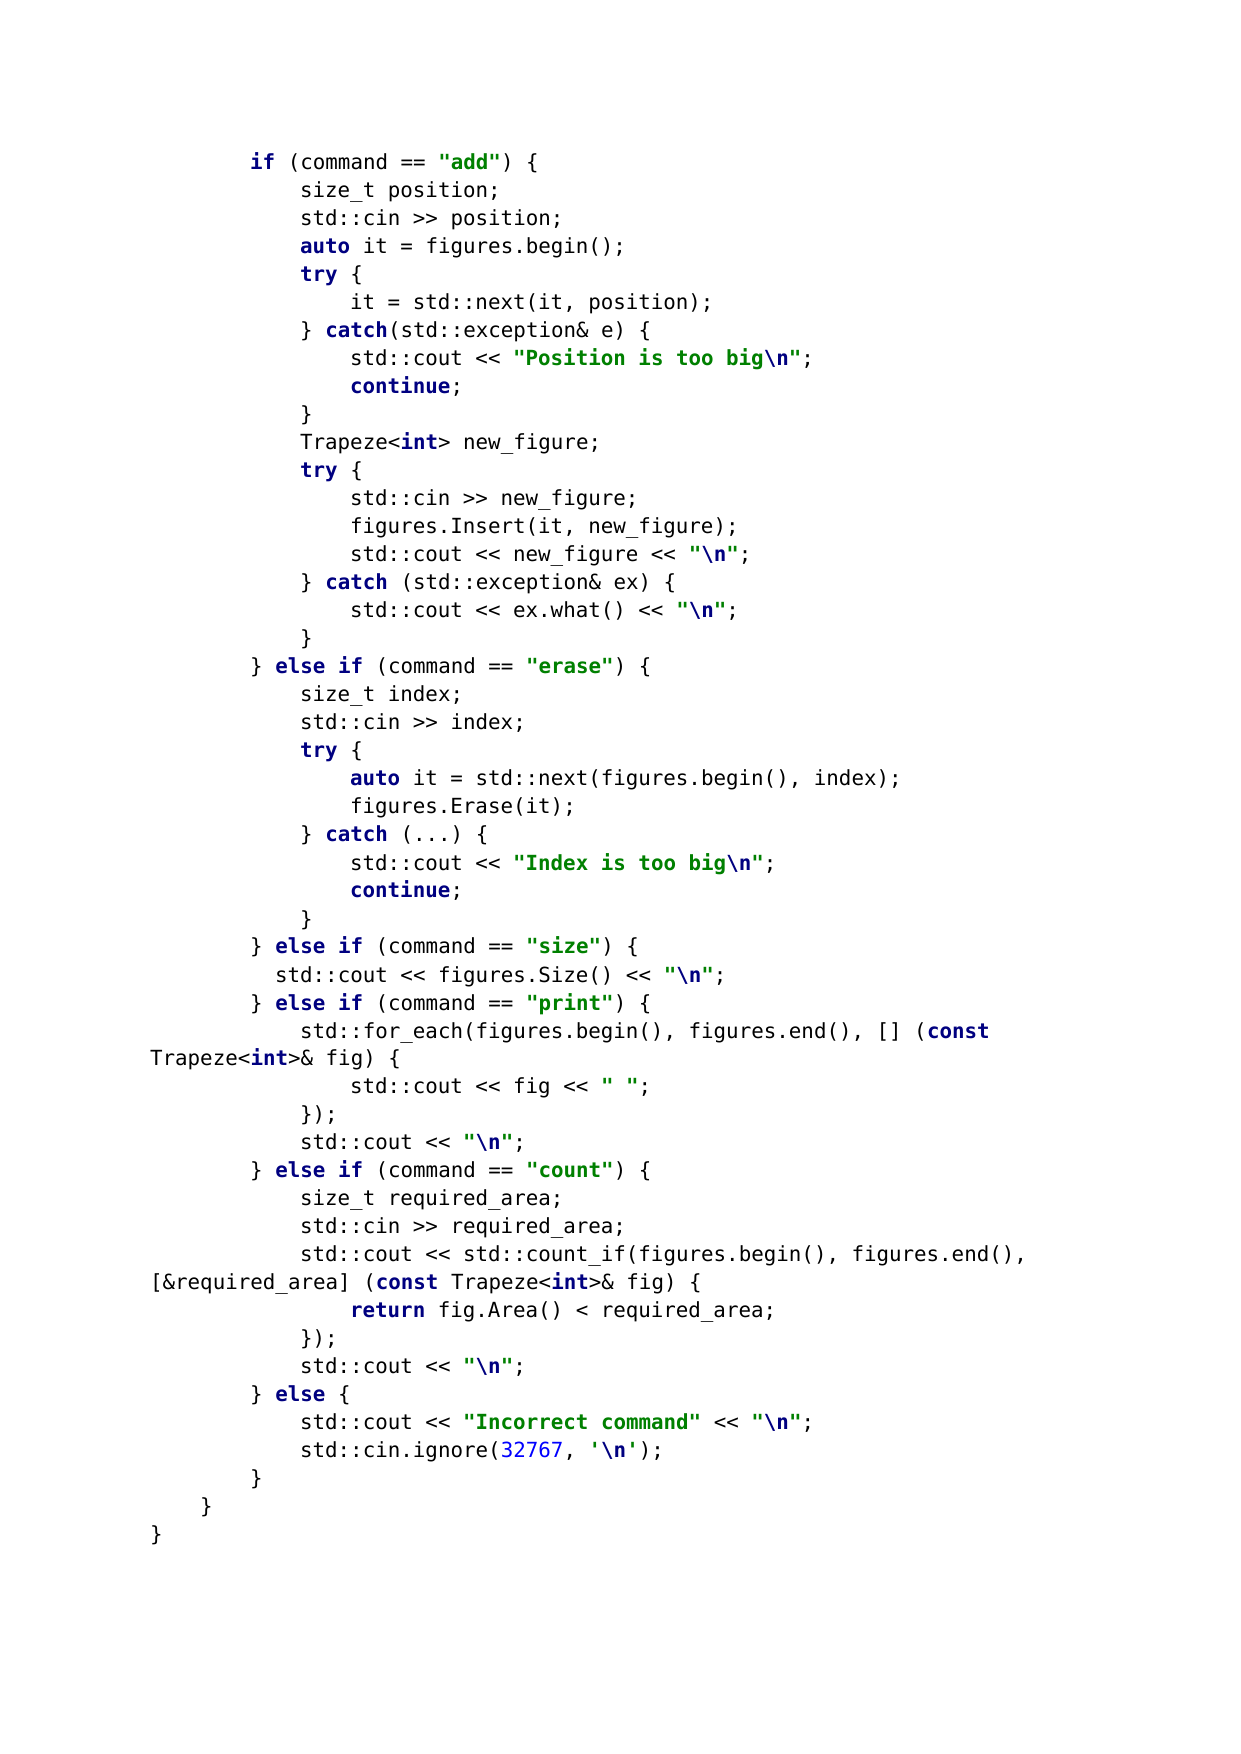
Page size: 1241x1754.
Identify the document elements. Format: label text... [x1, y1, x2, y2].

text } else if (command == "erase") { [150, 654, 1090, 679]
text std::cout << figures.Size() << "\n"; [150, 963, 1090, 987]
text } else if (command == "print") { [150, 991, 1090, 1015]
text }); [150, 1102, 1090, 1127]
text size_t index; [150, 682, 1090, 707]
text std::cin >> new_figure; [150, 486, 1090, 511]
text figures.Erase(it); [150, 794, 1090, 819]
text std::cout << std::count_if(figures.begin(), figures.end(), [&required_area] (const Trapeze<int>& fig) { [150, 1242, 1090, 1294]
text } catch (std::exception& ex) { [150, 570, 1090, 594]
text } catch (...) { [150, 822, 1090, 847]
text } [150, 907, 1090, 931]
text return fig.Area() < required_area; [150, 1298, 1090, 1322]
text std::cin.ignore(32767, '\n'); [150, 1438, 1090, 1462]
text std::cout << new_figure << "\n"; [150, 542, 1090, 567]
text std::cout << ex.what() << "\n"; [150, 598, 1090, 623]
text }); [150, 1326, 1090, 1350]
text } [150, 402, 1090, 426]
text try { [150, 262, 1090, 286]
text it = std::next(it, position); [150, 290, 1090, 314]
text Trapeze<int> new_figure; [150, 430, 1090, 454]
text std::cout << "Incorrect command" << "\n"; [150, 1410, 1090, 1434]
text } else { [150, 1382, 1090, 1406]
text size_t position; [150, 178, 1090, 202]
text size_t required_area; [150, 1186, 1090, 1211]
text std::cout << "\n"; [150, 1130, 1090, 1154]
text } [150, 626, 1090, 651]
text std::cout << "Index is too big\n"; [150, 851, 1090, 875]
text std::cout << "\n"; [150, 1354, 1090, 1378]
text figures.Insert(it, new_figure); [150, 514, 1090, 538]
text try { [150, 738, 1090, 763]
text std::for_each(figures.begin(), figures.end(), [] (const Trapeze<int>& fig) { [150, 1019, 1090, 1071]
text if (command == "add") { [150, 150, 1090, 174]
text std::cin >> required_area; [150, 1214, 1090, 1239]
text std::cin >> position; [150, 206, 1090, 230]
text try { [150, 458, 1090, 482]
text std::cout << fig << " "; [150, 1074, 1090, 1098]
text } [150, 1466, 1090, 1490]
text auto it = std::next(figures.begin(), index); [150, 766, 1090, 791]
text } [150, 1522, 1090, 1546]
text continue; [150, 878, 1090, 903]
text std::cin >> index; [150, 710, 1090, 735]
text } catch(std::exception& e) { [150, 318, 1090, 342]
text auto it = figures.begin(); [150, 234, 1090, 258]
text } [150, 1494, 1090, 1518]
text } else if (command == "size") { [150, 934, 1090, 959]
text } else if (command == "count") { [150, 1158, 1090, 1183]
text continue; [150, 374, 1090, 398]
text std::cout << "Position is too big\n"; [150, 346, 1090, 370]
